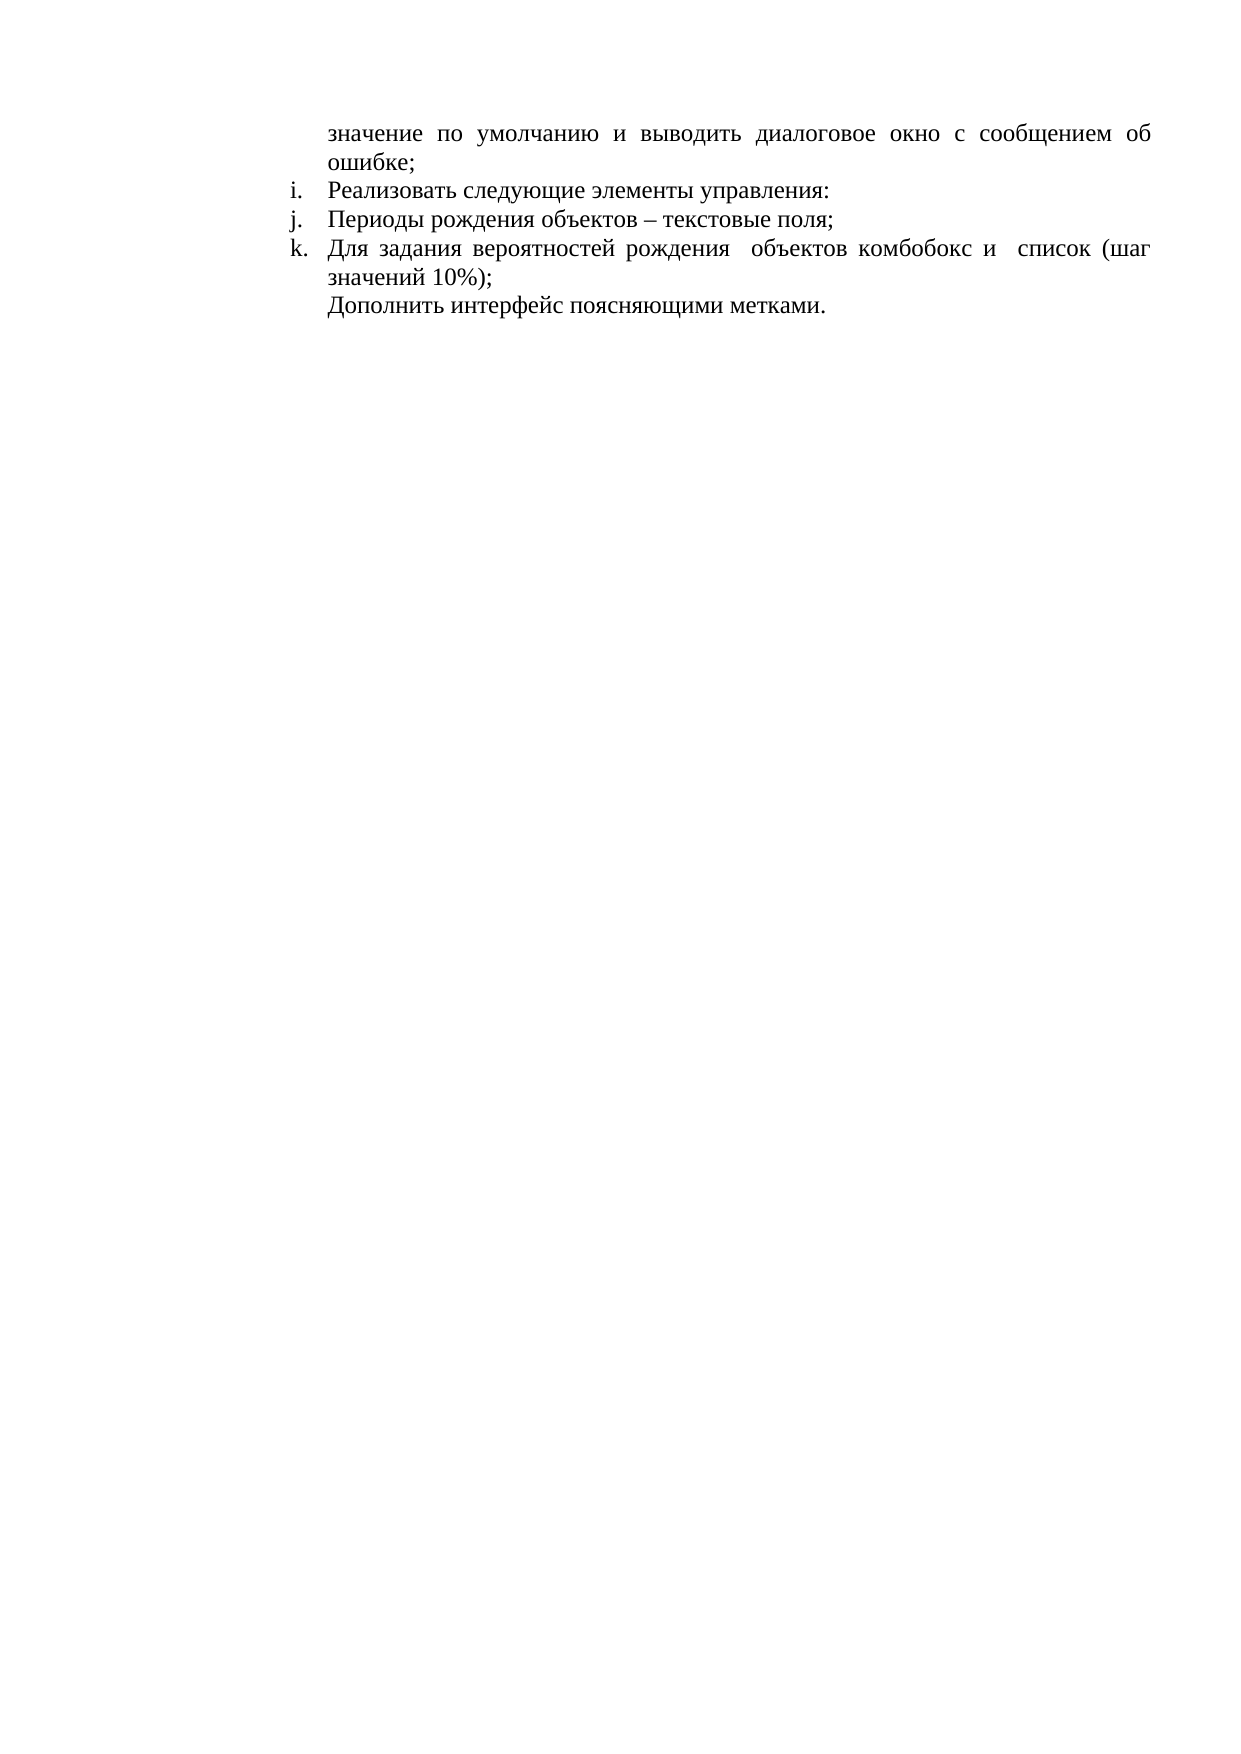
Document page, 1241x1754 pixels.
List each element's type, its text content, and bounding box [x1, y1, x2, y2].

list Дополнить интерфейс поясняющими метками. [290, 291, 1152, 319]
list Для задания вероятностей рождения объектов комбобокс и список (шаг значений 10%); [290, 233, 1152, 291]
list значение по умолчанию и выводить диалоговое окно с сообщением об ошибке; [290, 118, 1152, 176]
list Реализовать следующие элементы управления: [290, 176, 1152, 204]
list Периоды рождения объектов – текстовые поля; [290, 204, 1152, 233]
